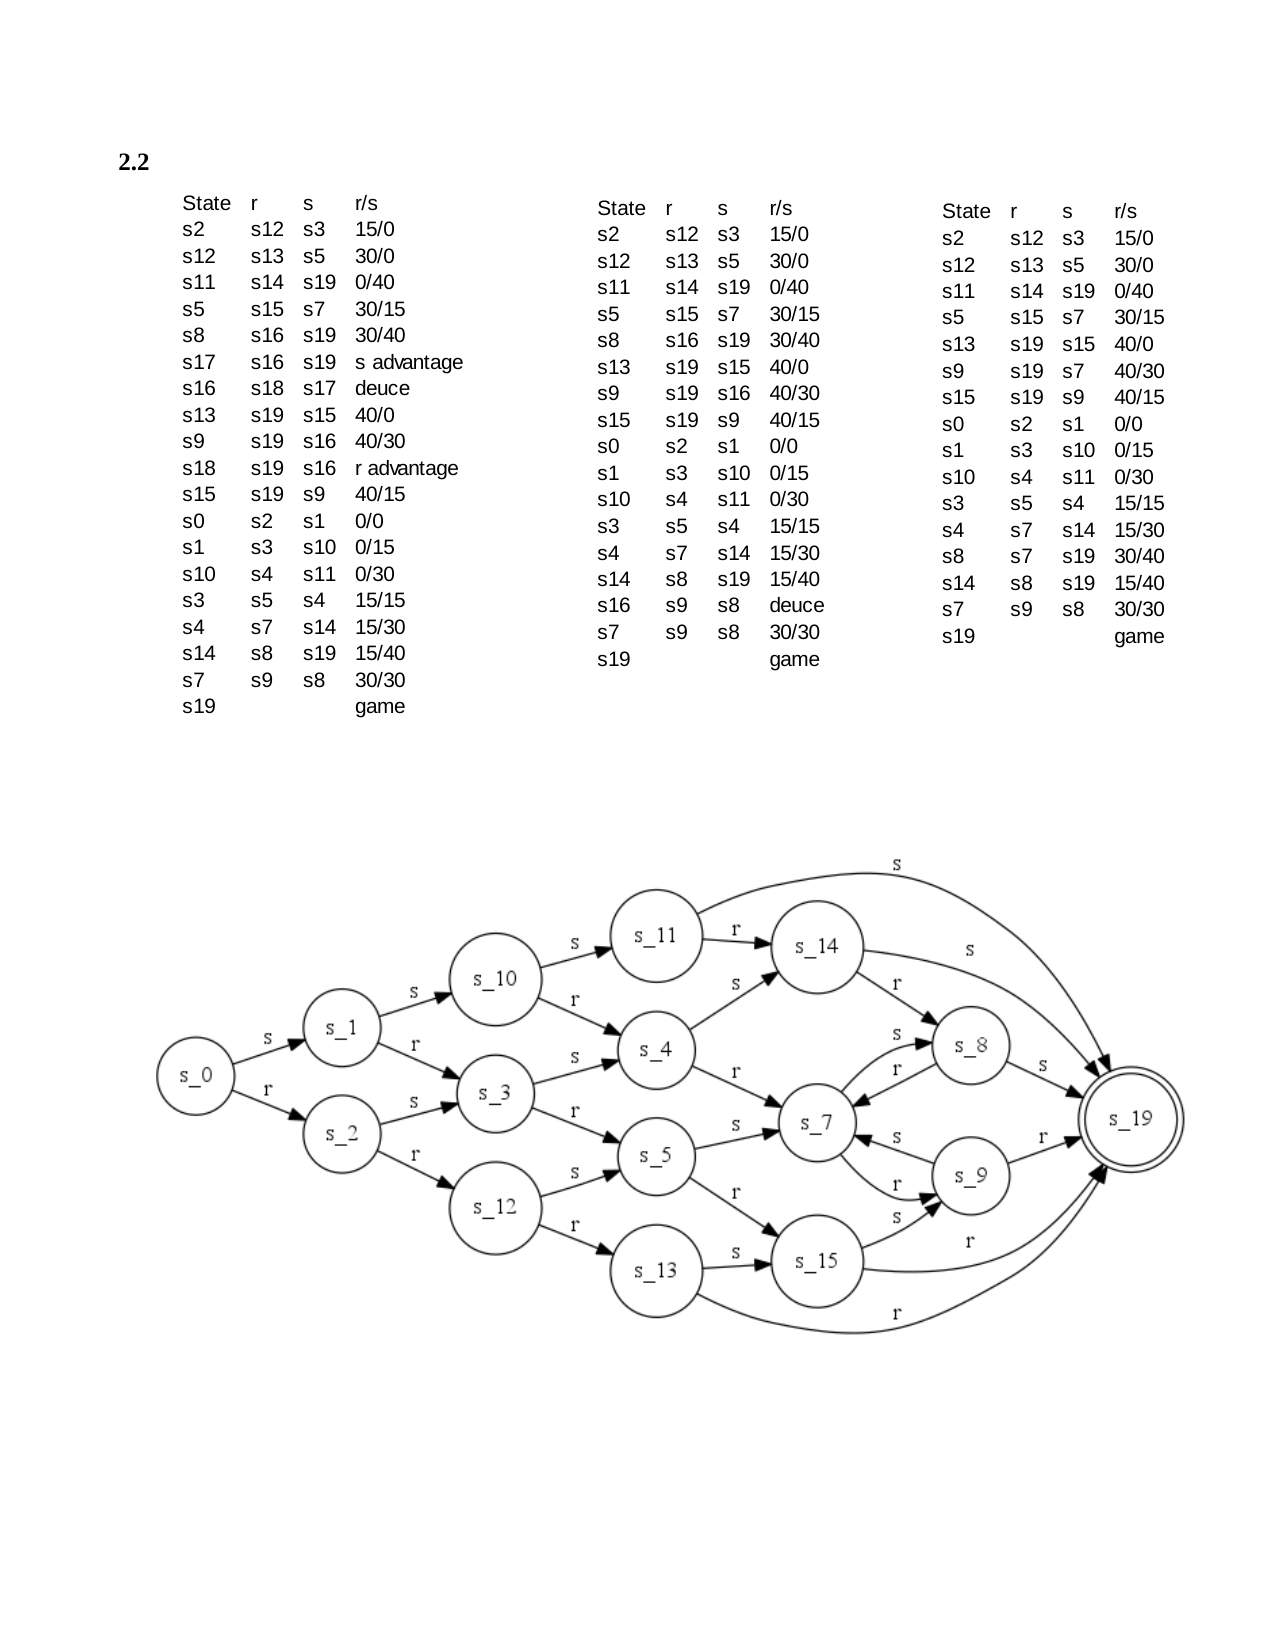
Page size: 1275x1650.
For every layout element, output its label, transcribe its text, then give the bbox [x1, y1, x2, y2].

text 2.2 [118, 147, 1157, 176]
picture [151, 847, 1190, 1340]
